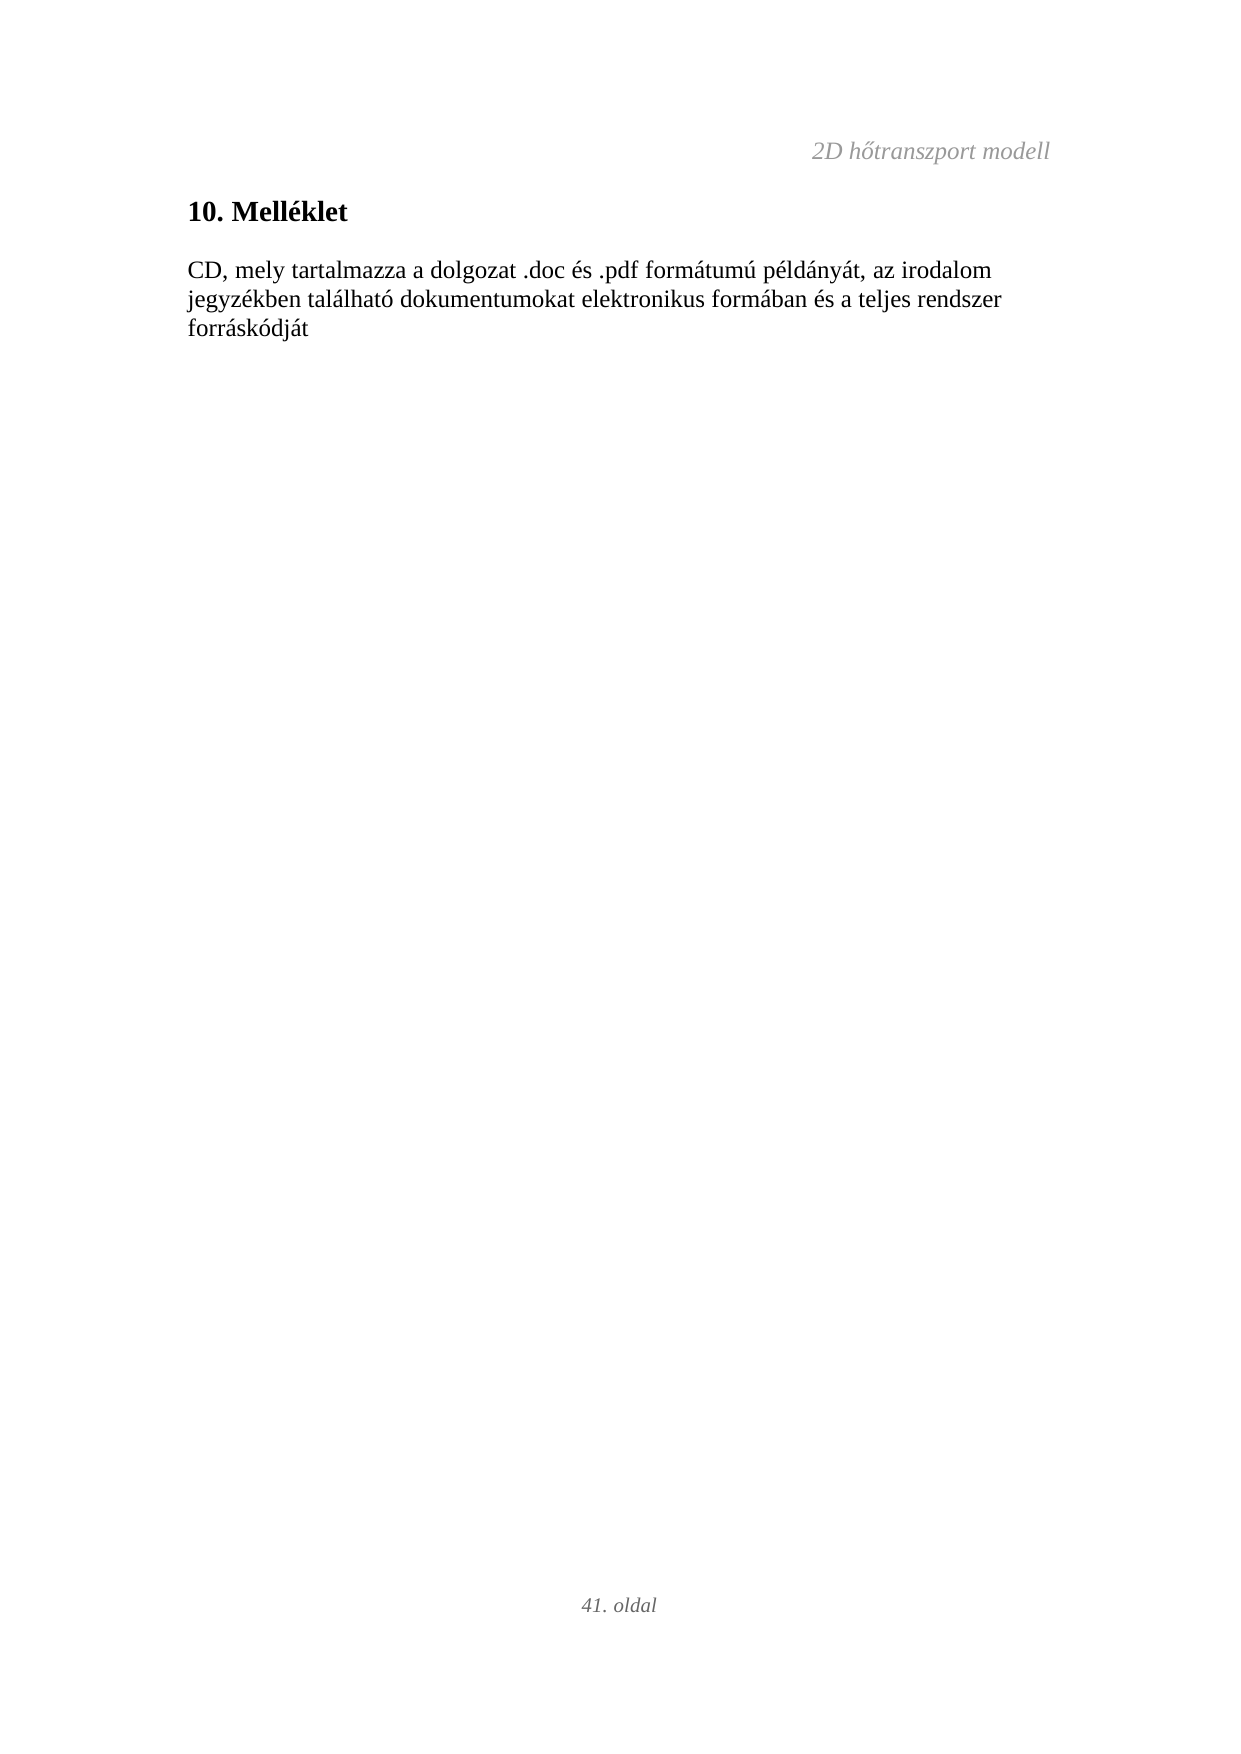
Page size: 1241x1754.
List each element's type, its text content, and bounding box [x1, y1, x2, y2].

text CD, mely tartalmazza a dolgozat .doc és .pdf formátumú példányát, az irodalom jegyzékben található dokumentumokat elektronikus formában és a teljes rendszer forráskódját [187, 255, 1053, 342]
subtitle Melléklet [187, 194, 1053, 228]
